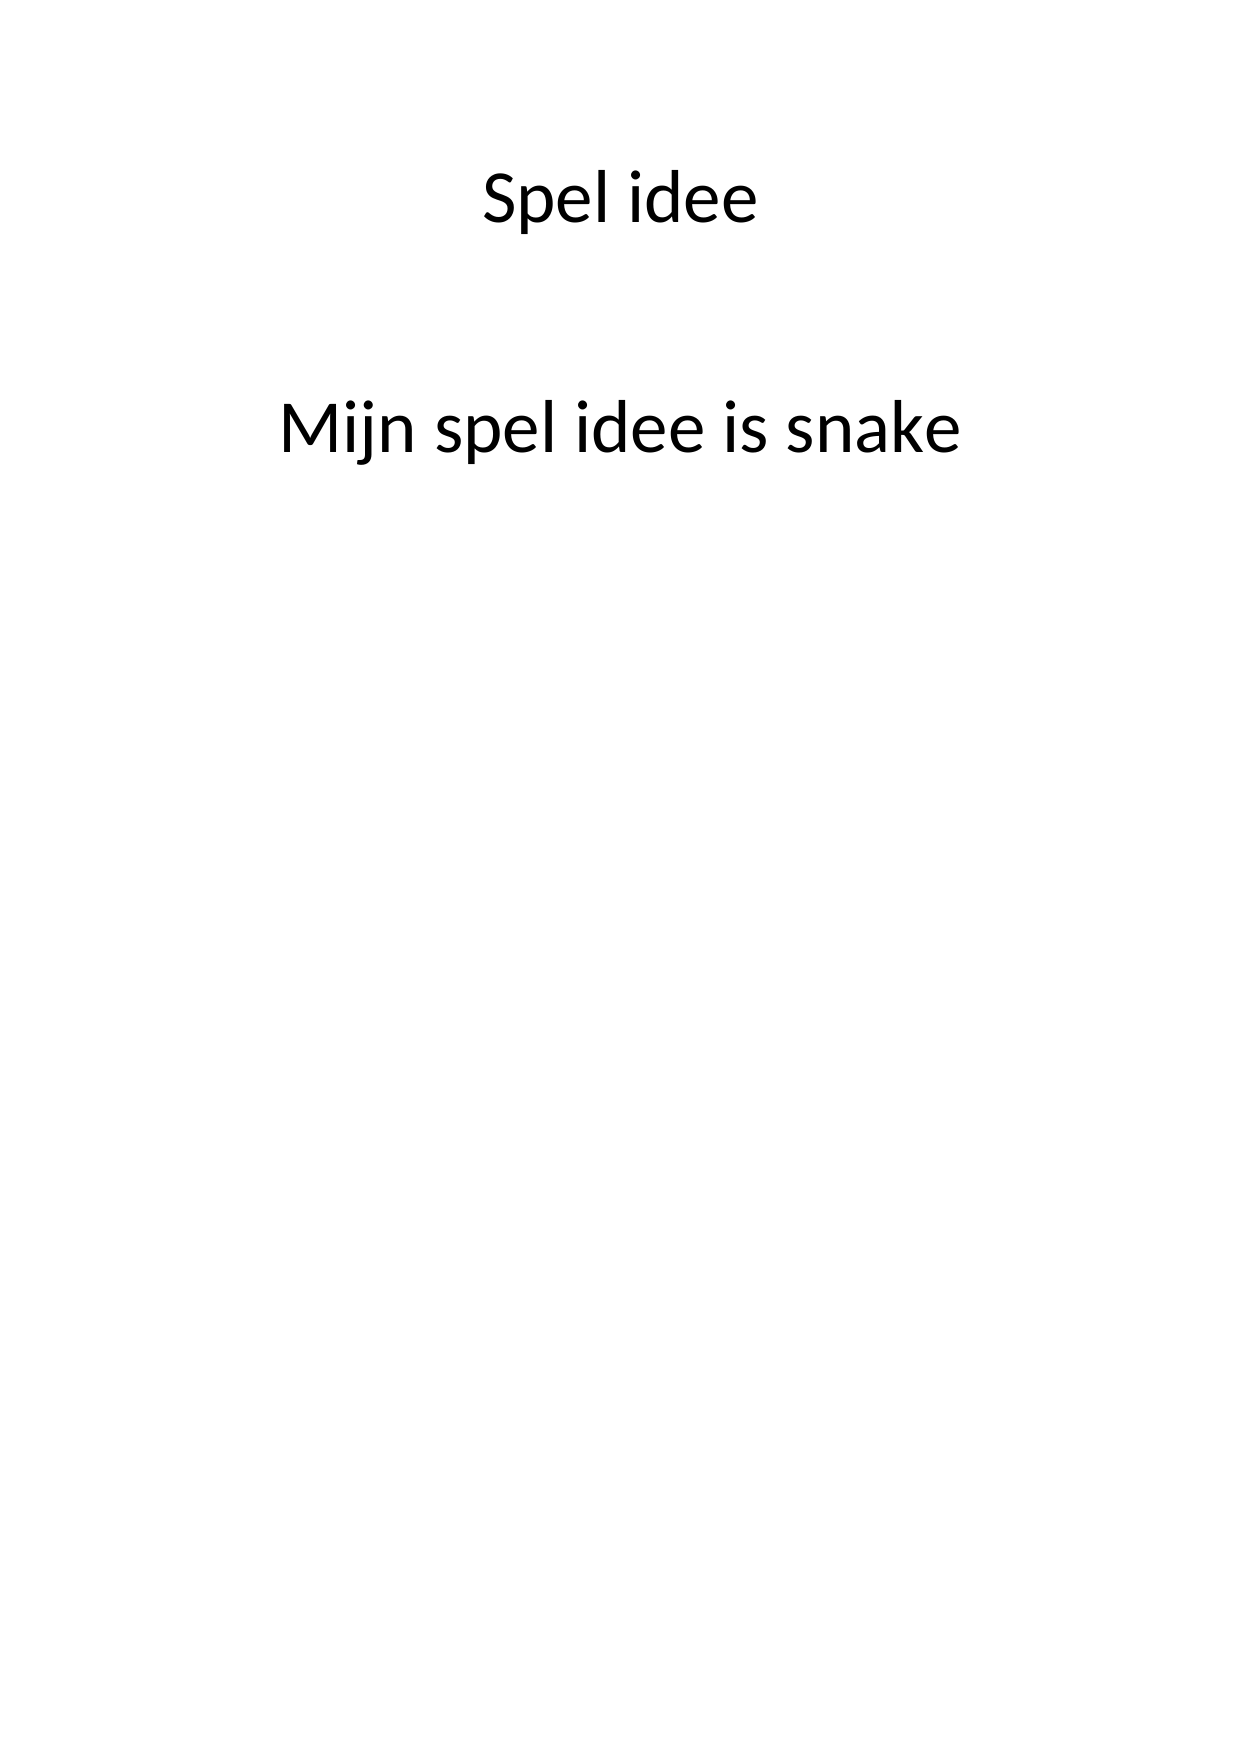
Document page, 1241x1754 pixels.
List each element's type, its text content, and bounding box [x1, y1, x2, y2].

text Mijn spel idee is snake [150, 379, 1090, 471]
text Spel idee [150, 150, 1090, 242]
